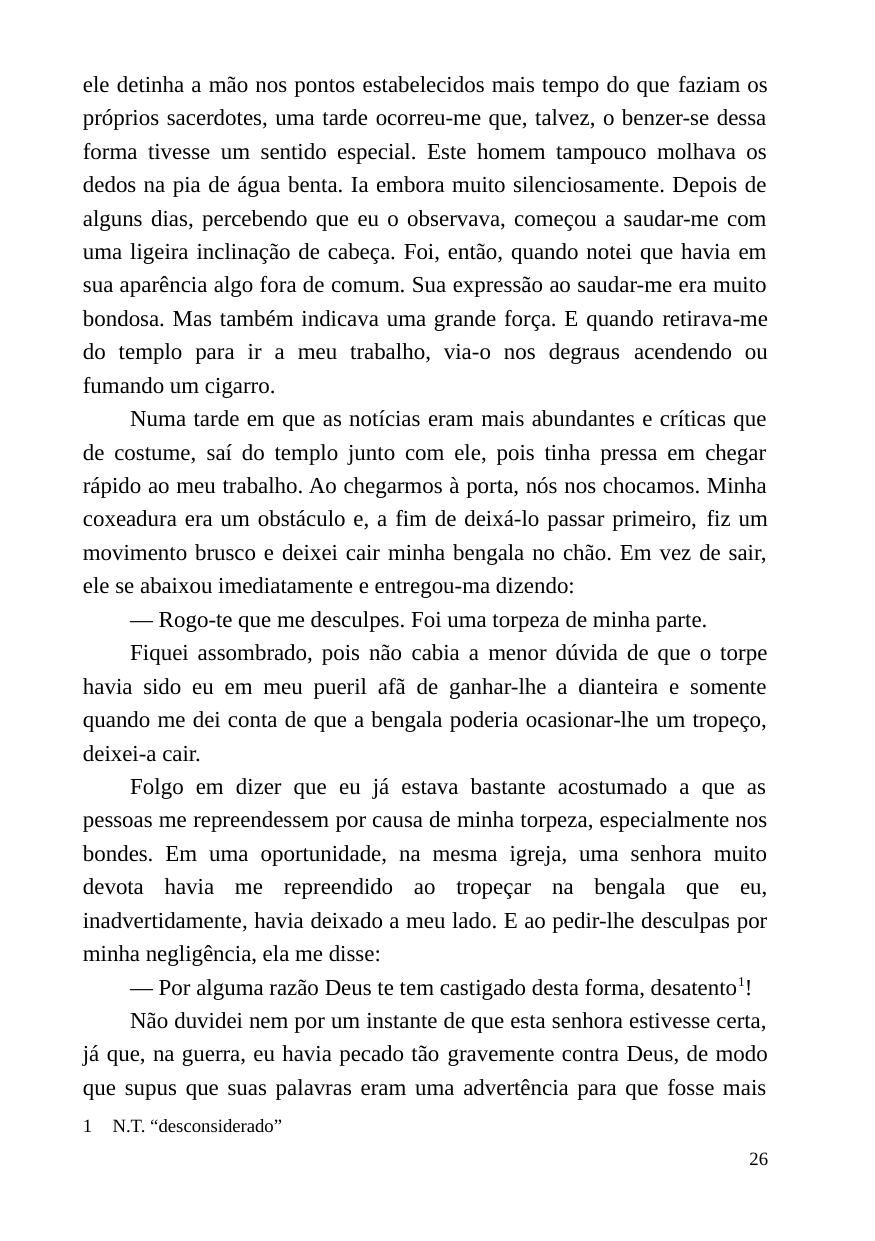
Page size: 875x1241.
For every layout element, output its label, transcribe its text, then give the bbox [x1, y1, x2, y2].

text Numa tarde em que as notícias eram mais abundantes e críticas que de costume, saí do templo junto com ele, pois tinha pressa em chegar rápido ao meu trabalho. Ao chegarmos à porta, nós nos chocamos. Minha coxeadura era um obstáculo e, a fim de deixá-lo passar primeiro, fiz um movimento brusco e deixei cair minha bengala no chão. Em vez de sair, ele se abaixou imediatamente e entregou-ma dizendo: [83, 405, 768, 599]
text — Por alguma razão Deus te tem castigado desta forma, desatento! [83, 974, 768, 1000]
text N.T. “desconsiderado” [83, 1114, 768, 1136]
text ele detinha a mão nos pontos estabelecidos mais tempo do que faziam os próprios sacerdotes, uma tarde ocorreu-me que, talvez, o benzer-se dessa forma tivesse um sentido especial. Este homem tampouco molhava os dedos na pia de água benta. Ia embora muito silenciosamente. Depois de alguns dias, percebendo que eu o observava, começou a saudar-me com uma ligeira inclinação de cabeça. Foi, então, quando notei que havia em sua aparência algo fora de comum. Sua expressão ao saudar-me era muito bondosa. Mas também indicava uma grande força. E quando retirava-me do templo para ir a meu trabalho, via-o nos degraus acendendo ou fumando um cigarro. [83, 71, 768, 398]
text Folgo em dizer que eu já estava bastante acostumado a que as pessoas me repreendessem por causa de minha torpeza, especialmente nos bondes. Em uma oportunidade, na mesma igreja, uma senhora muito devota havia me repreendido ao tropeçar na bengala que eu, inadvertidamente, havia deixado a meu lado. E ao pedir-lhe desculpas por minha negligência, ela me disse: [83, 773, 768, 967]
text Não duvidei nem por um instante de que esta senhora estivesse certa, já que, na guerra, eu havia pecado tão gravemente contra Deus, de modo que supus que suas palavras eram uma advertência para que fosse mais [83, 1007, 768, 1100]
text Fiquei assombrado, pois não cabia a menor dúvida de que o torpe havia sido eu em meu pueril afã de ganhar-lhe a dianteira e somente quando me dei conta de que a bengala poderia ocasionar-lhe um tropeço, deixei-a cair. [83, 639, 768, 766]
text — Rogo-te que me desculpes. Foi uma torpeza de minha parte. [83, 606, 768, 632]
